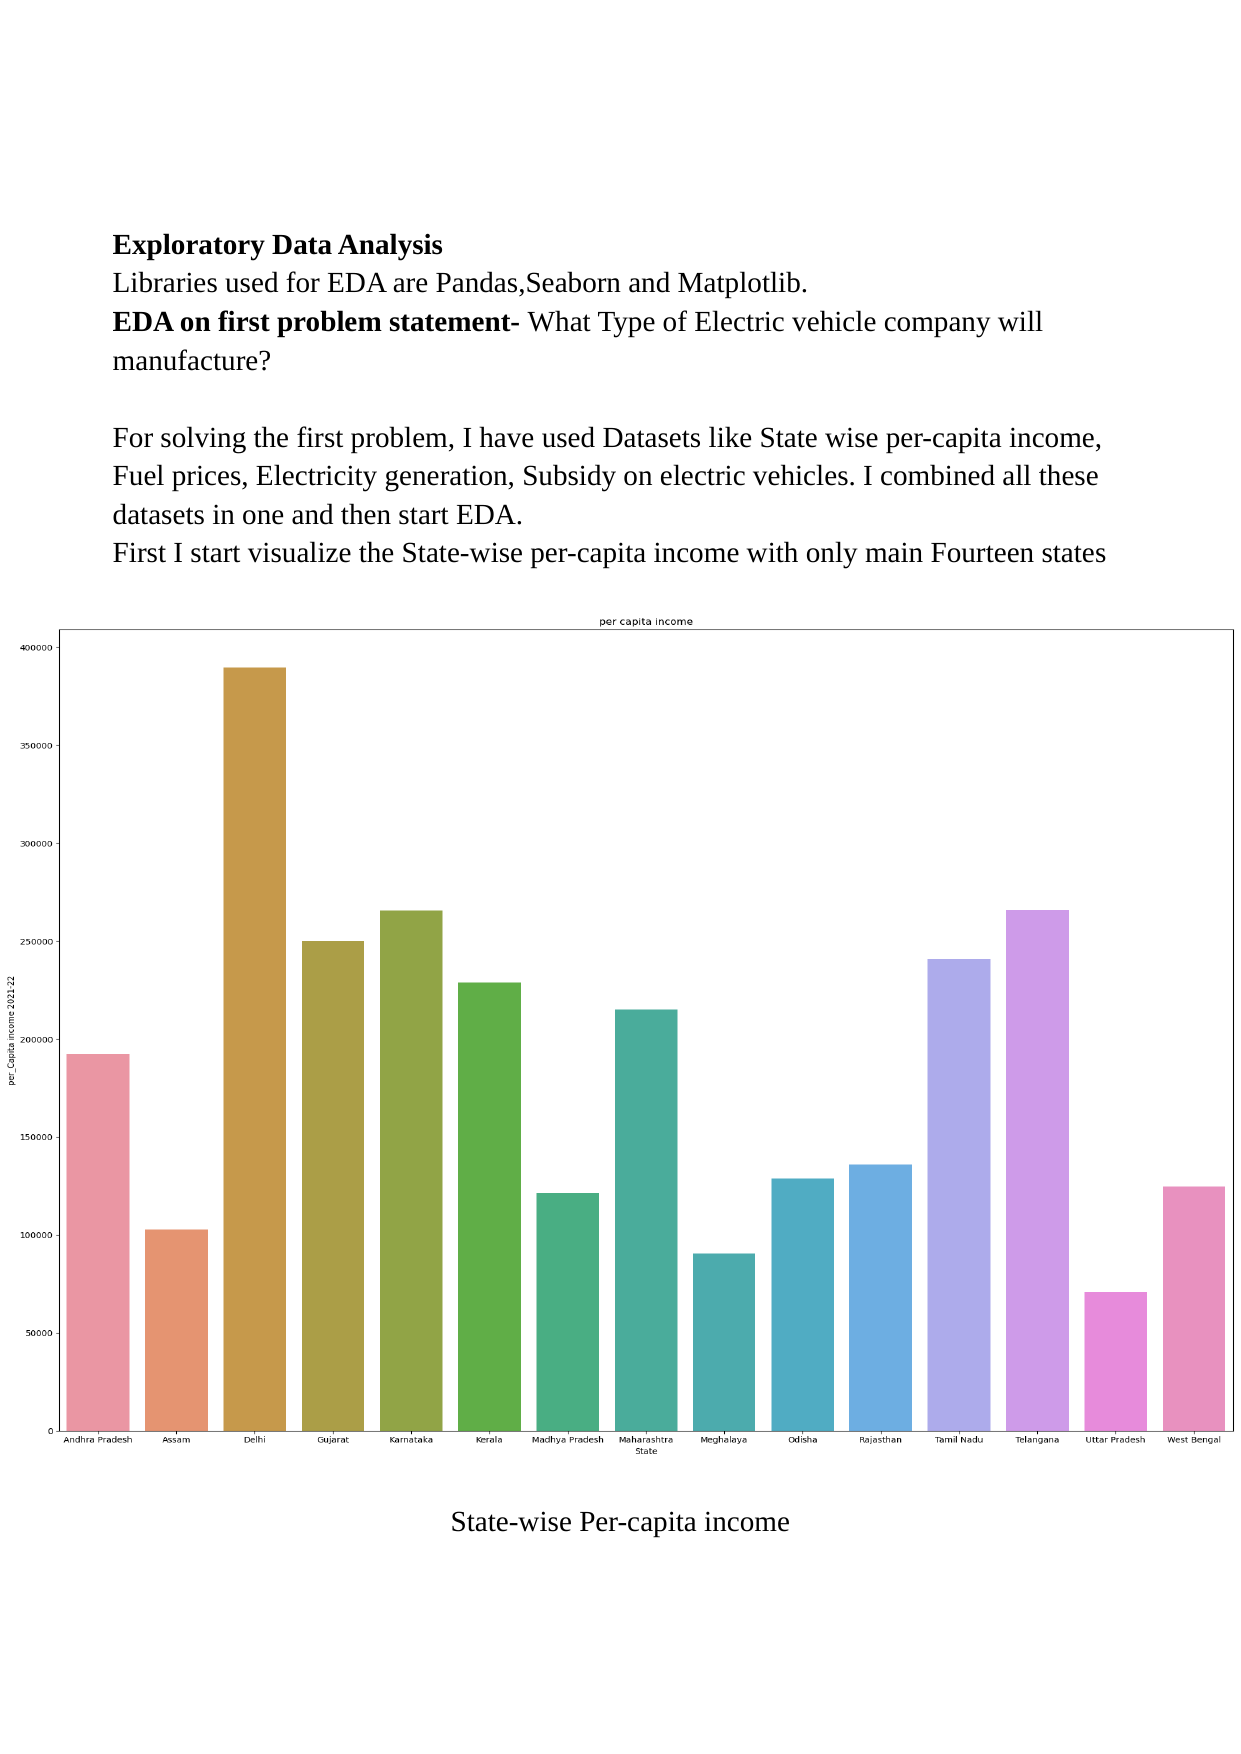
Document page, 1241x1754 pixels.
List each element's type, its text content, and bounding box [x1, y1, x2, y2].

text State-wise Per-capita income [112, 1504, 1128, 1537]
picture [1, 612, 1239, 1461]
text EDA on first problem statement- What Type of Electric vehicle company will manufacture? [112, 304, 1128, 376]
text For solving the first problem, I have used Datasets like State wise per-capita income, Fuel prices, Electricity generation, Subsidy on electric vehicles. I combined all these datasets in one and then start EDA. [112, 420, 1128, 530]
text Libraries used for EDA are Pandas,Seaborn and Matplotlib. [112, 266, 1128, 299]
text First I start visualize the State-wise per-capita income with only main Fourteen states [112, 535, 1128, 569]
text Exploratory Data Analysis [112, 227, 1128, 261]
